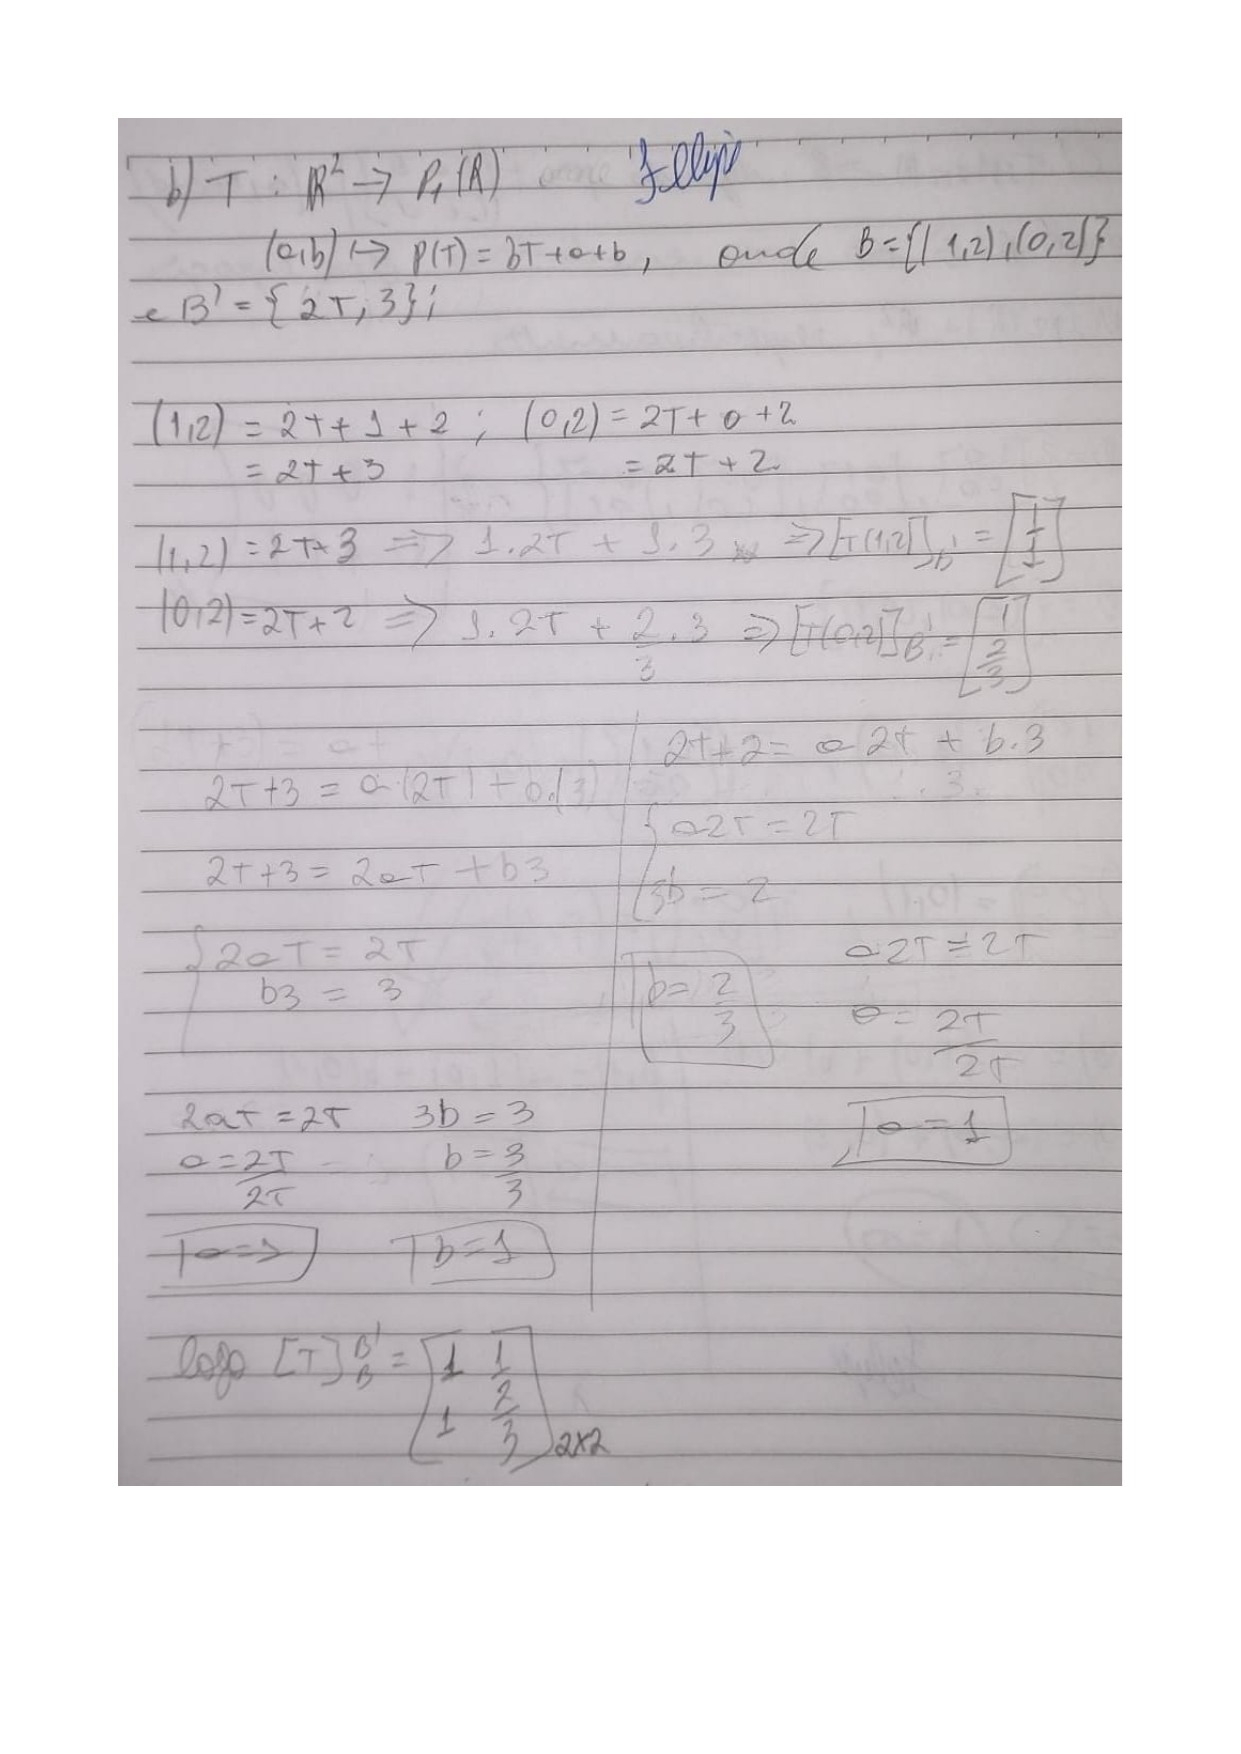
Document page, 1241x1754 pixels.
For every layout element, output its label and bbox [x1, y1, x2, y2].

picture [118, 118, 1123, 1486]
